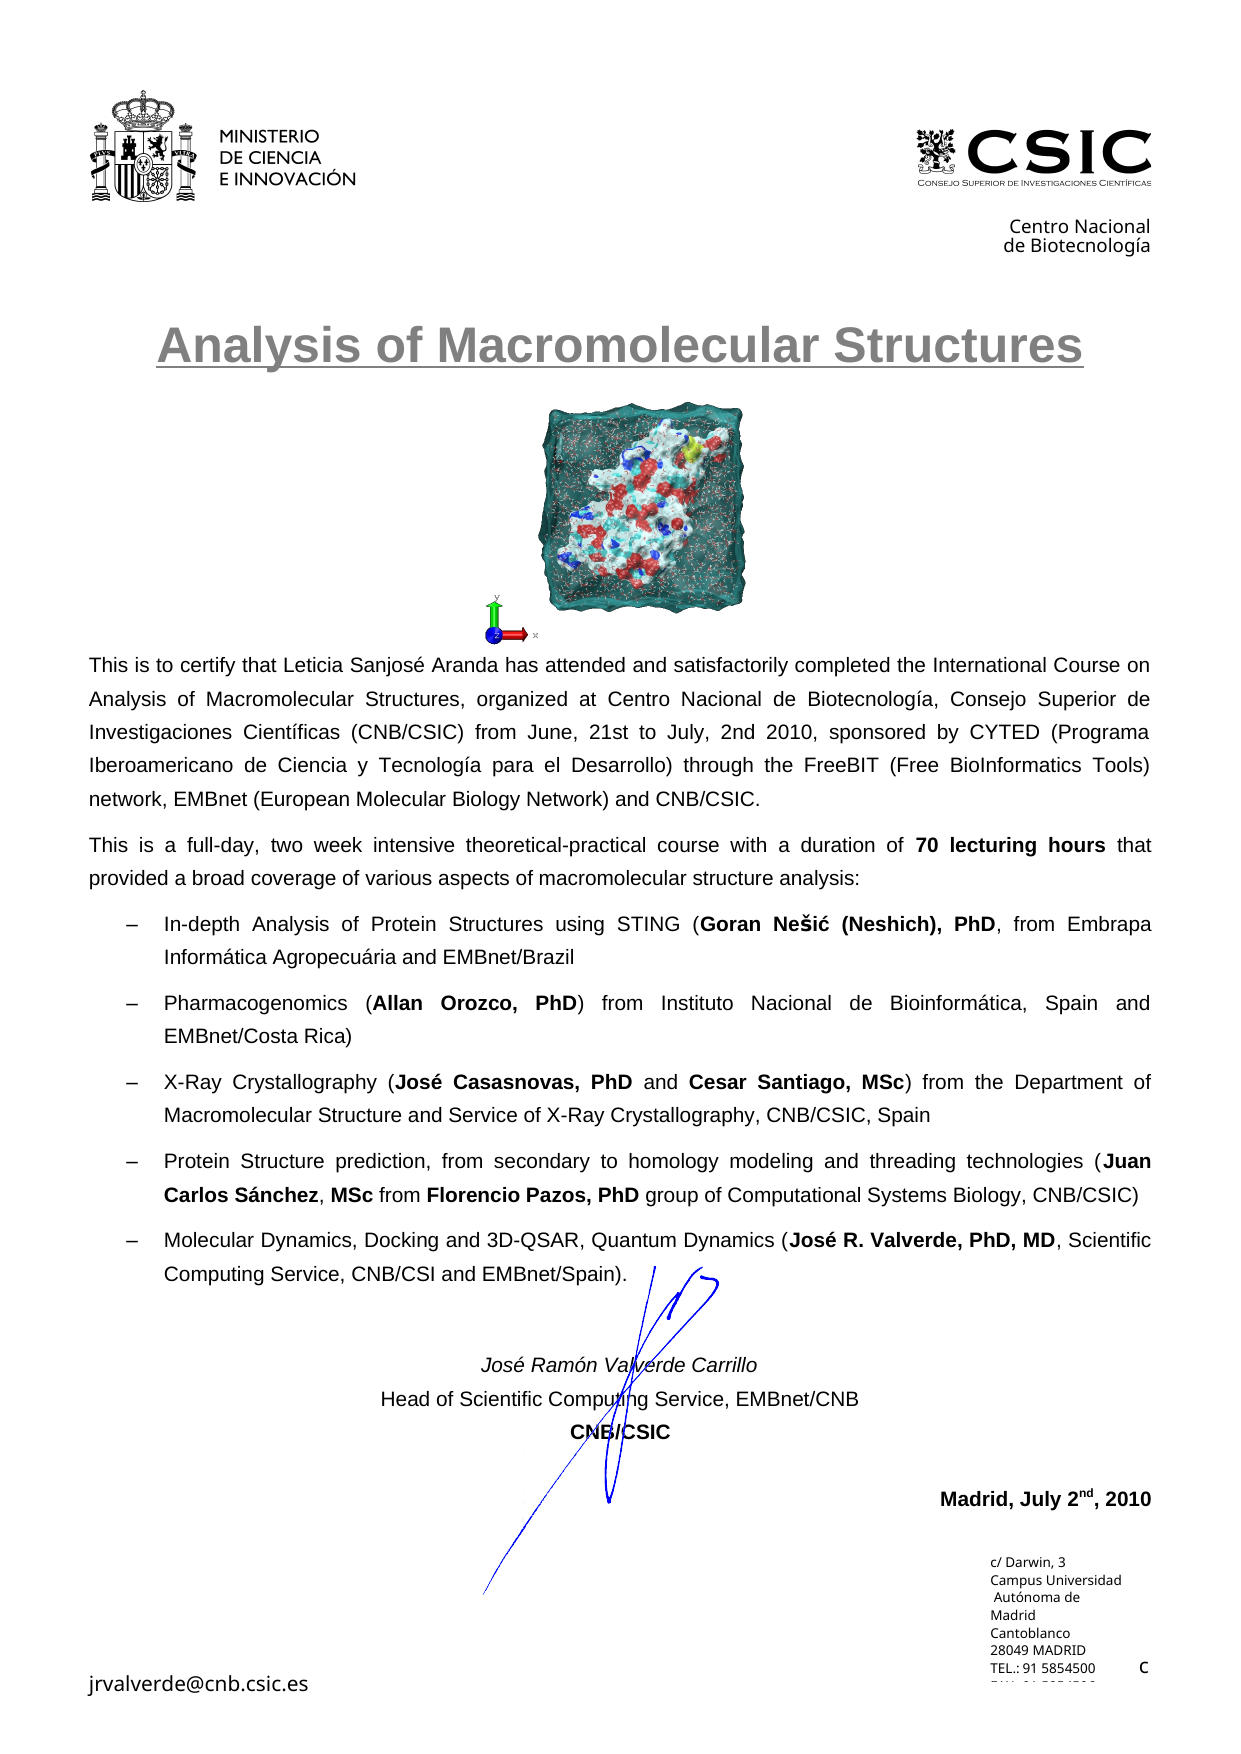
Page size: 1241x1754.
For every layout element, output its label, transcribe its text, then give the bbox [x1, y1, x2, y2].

subtitle Analysis of Macromolecular Structures [89, 333, 1151, 370]
text Head of Scientific Computing Service, EMBnet/CNB [89, 1379, 464, 1413]
picture [90, 90, 1152, 202]
text José Ramón Valverde Carrillo [776, 1346, 1151, 1379]
picture [464, 1235, 776, 1618]
list In-depth Analysis of Protein Structures using STING (Goran Nešić (Neshich), PhD, from Embrapa Informática Agropecuária and EMBnet/Brazil [126, 904, 1151, 971]
text [89, 1479, 464, 1513]
text Madrid, July 2nd, 2010 [776, 1479, 1151, 1513]
text This is a full-day, two week intensive theoretical-practical course with a duration of 70 lecturing hours that provided a broad coverage of various aspects of macromolecular structure analysis: [89, 825, 1151, 892]
list Protein Structure prediction, from secondary to homology modeling and threading technologies (Juan Carlos Sánchez, MSc from Florencio Pazos, PhD group of Computational Systems Biology, CNB/CSIC) [126, 1142, 1151, 1209]
list X-Ray Crystallography (José Casasnovas, PhD and Cesar Santiago, MSc) from the Department of Macromolecular Structure and Service of X-Ray Crystallography, CNB/CSIC, Spain [126, 1063, 1151, 1129]
picture [482, 391, 758, 647]
text CNB/CSIC [776, 1413, 1151, 1446]
list Pharmacogenomics (Allan Orozco, PhD) from Instituto Nacional de Bioinformática, Spain and EMBnet/Costa Rica) [126, 984, 1151, 1050]
text This is to certify that Leticia Sanjosé Aranda has attended and satisfactorily completed the International Course on Analysis of Macromolecular Structures, organized at Centro Nacional de Biotecnología, Consejo Superior de Investigaciones Científicas (CNB/CSIC) from June, 21st to July, 2nd 2010, sponsored by CYTED (Programa Iberoamericano de Ciencia y Tecnología para el Desarrollo) through the FreeBIT (Free BioInformatics Tools) network, EMBnet (European Molecular Biology Network) and CNB/CSIC. [89, 383, 1151, 813]
text José Ramón Valverde Carrillo [89, 1346, 464, 1379]
list Molecular Dynamics, Docking and 3D-QSAR, Quantum Dynamics (José R. Valverde, PhD, MD, Scientific Computing Service, CNB/CSI and EMBnet/Spain). [126, 1221, 1151, 1288]
text Head of Scientific Computing Service, EMBnet/CNB [776, 1379, 1151, 1413]
text CNB/CSIC [89, 1413, 464, 1446]
